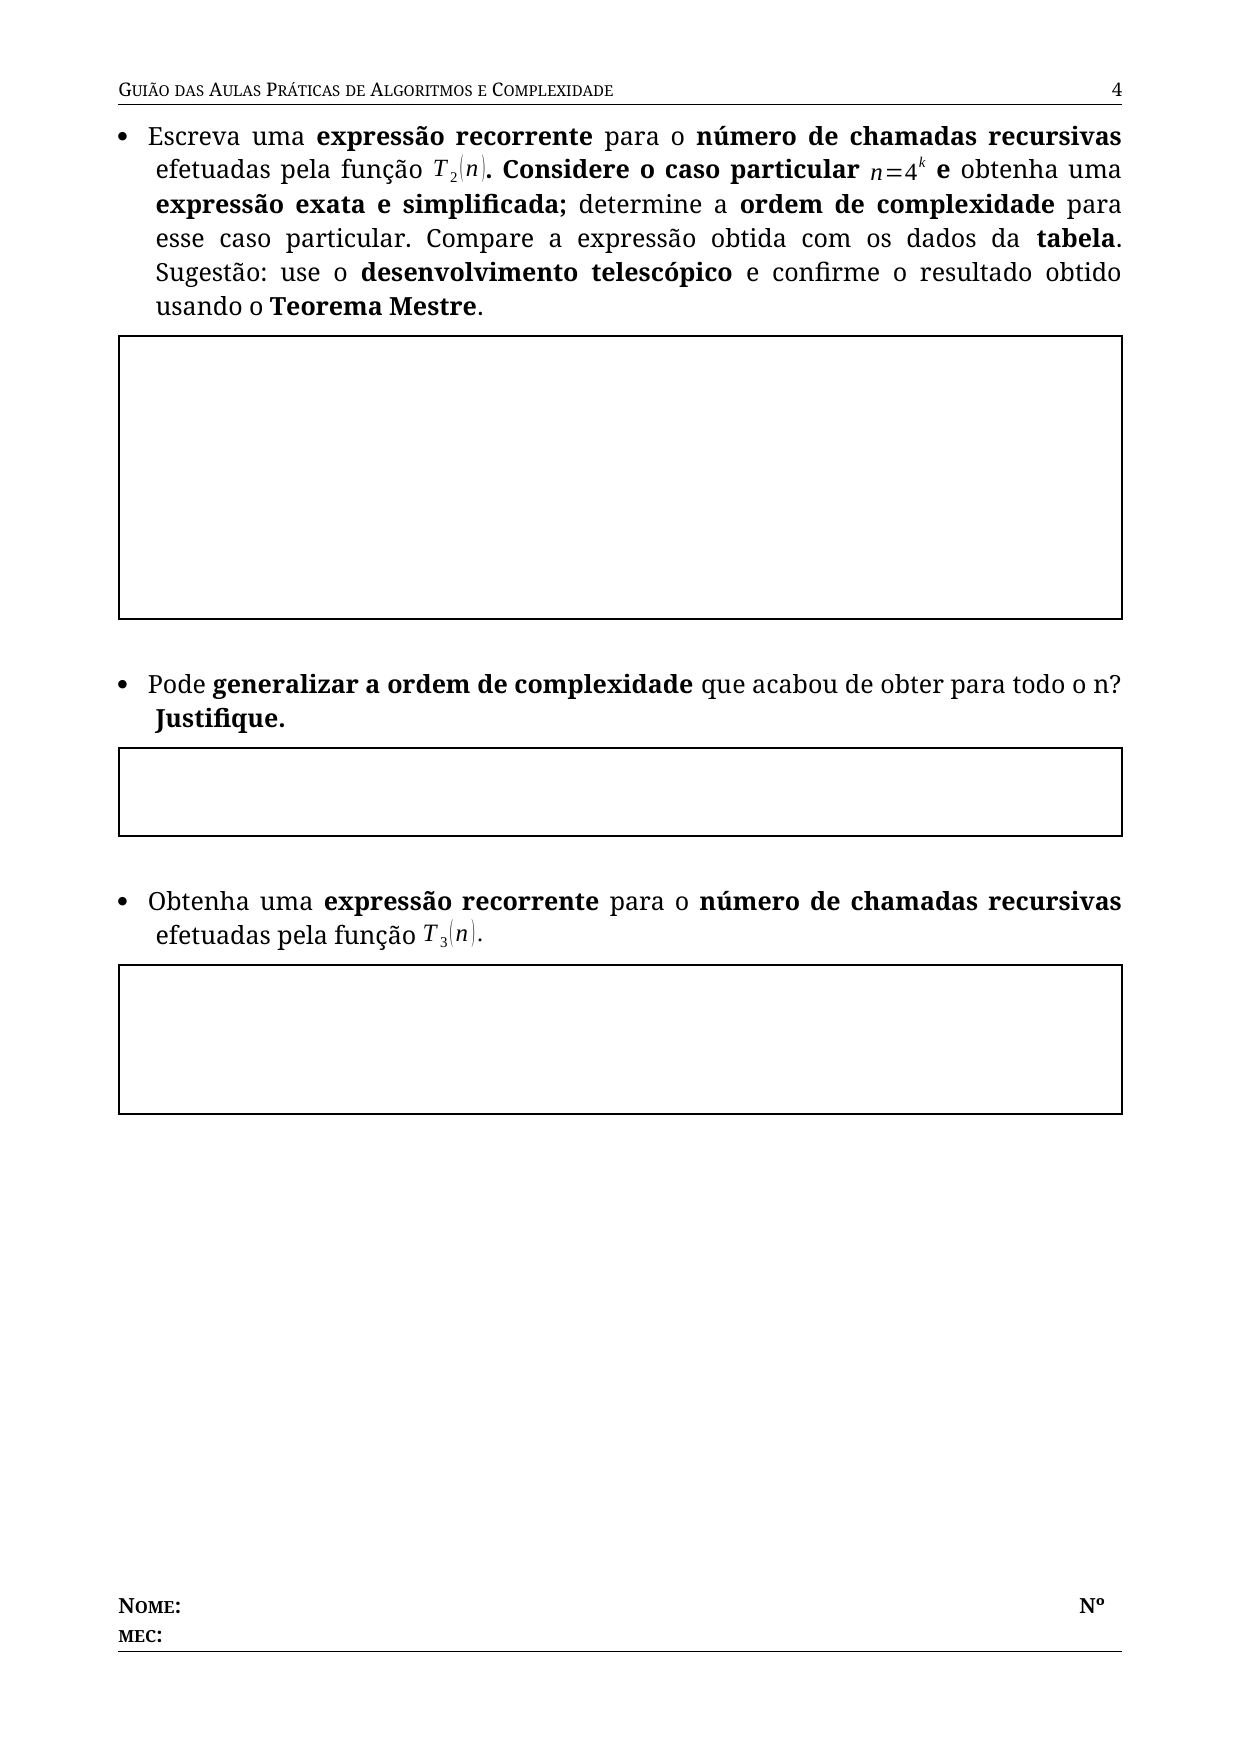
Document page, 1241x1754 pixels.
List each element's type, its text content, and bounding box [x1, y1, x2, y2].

list Escreva uma expressão recorrente para o número de chamadas recursivas efetuadas pela função . Considere o caso particular e obtenha uma expressão exata e simplificada; determine a ordem de complexidade para esse caso particular. Compare a expressão obtida com os dados da tabela. Sugestão: use o desenvolvimento telescópico e confirme o resultado obtido usando o Teorema Mestre. [118, 118, 1122, 322]
list Pode generalizar a ordem de complexidade que acabou de obter para todo o n? Justifique. [118, 666, 1122, 734]
table_header [120, 749, 1121, 835]
table_header [120, 337, 1121, 618]
list Obtenha uma expressão recorrente para o número de chamadas recursivas efetuadas pela função [118, 884, 1122, 952]
table_header [120, 966, 1121, 1112]
